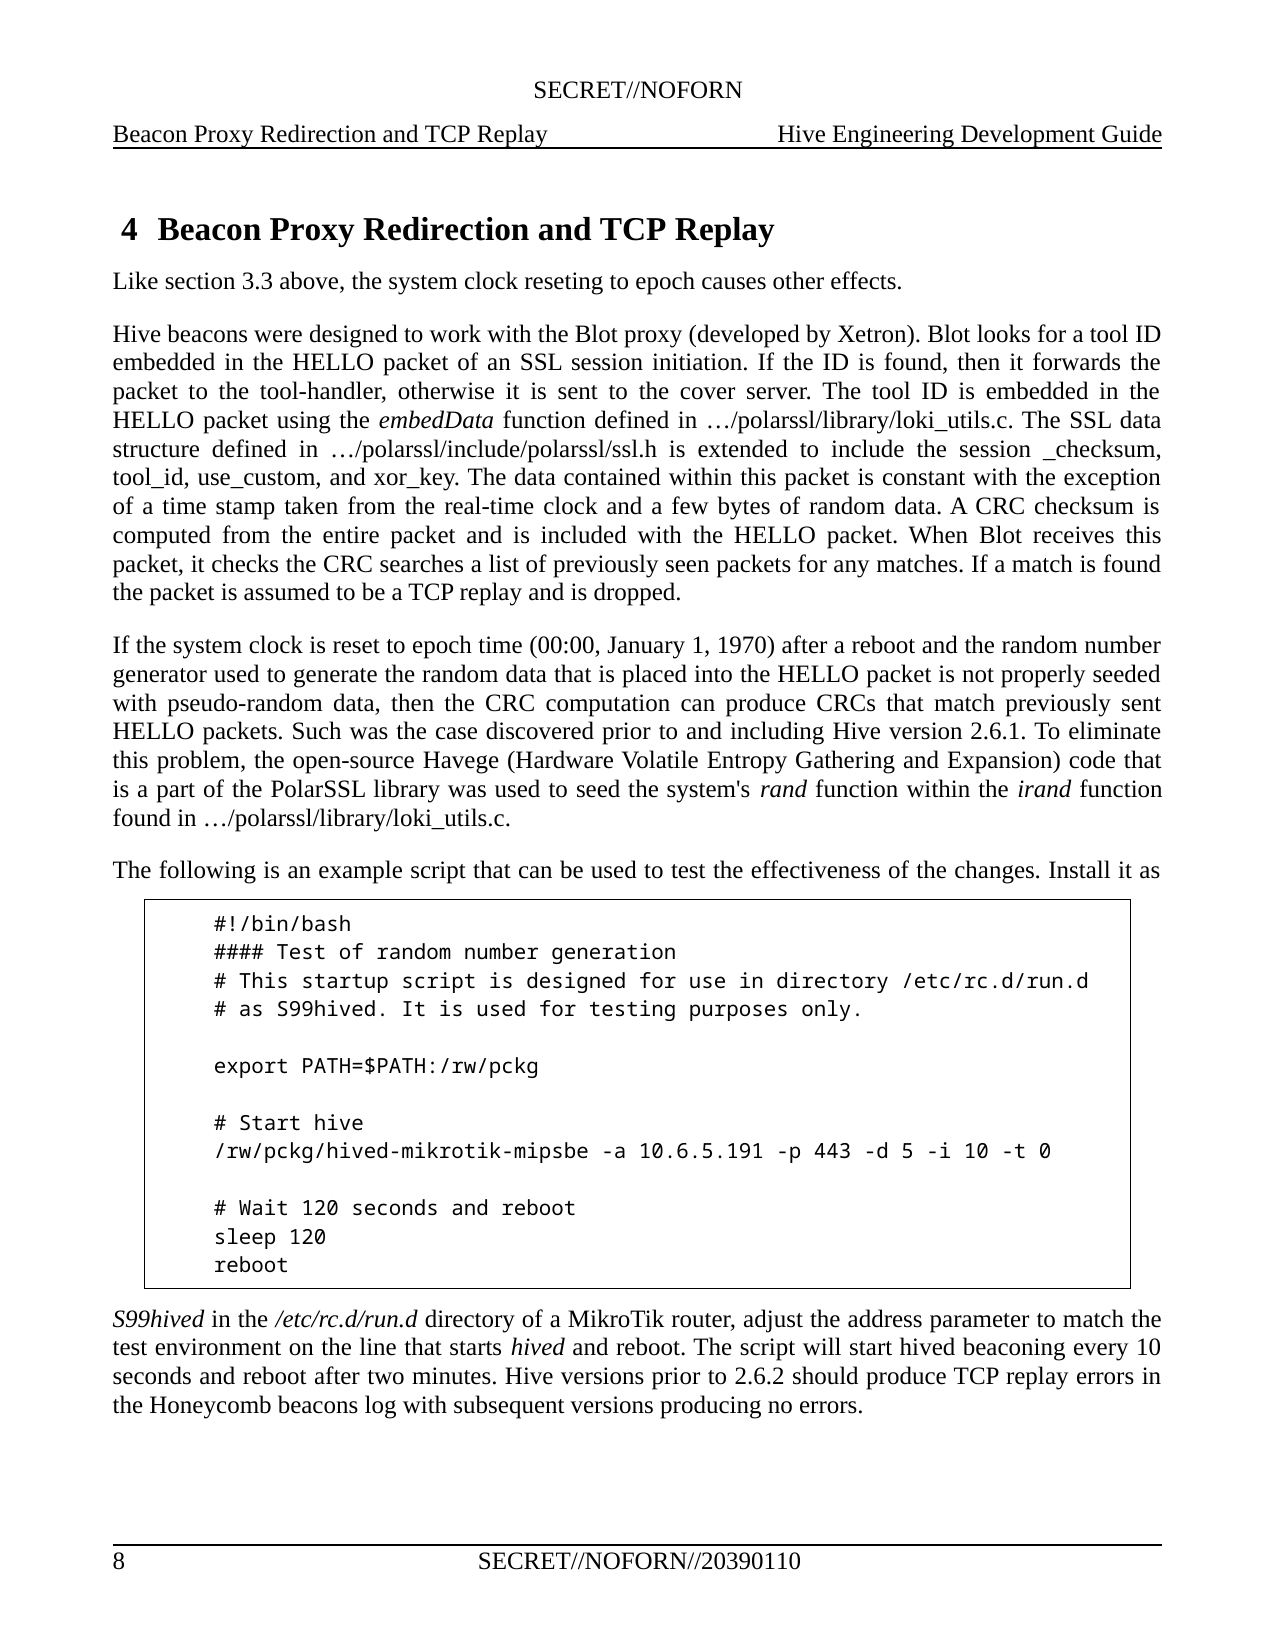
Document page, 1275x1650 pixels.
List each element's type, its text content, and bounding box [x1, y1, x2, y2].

text #!/bin/bash [184, 909, 1091, 937]
text # Wait 120 seconds and reboot [184, 1193, 1091, 1222]
text The following is an example script that can be used to test the effectiveness of the changes. Install it as S99hived in the /etc/rc.d/run.d directory of a MikroTik router, adjust the address parameter to match the test environment on the line that starts hived and reboot. The script will start hived beaconing every 10 seconds and reboot after two minutes. Hive versions prior to 2.6.2 should produce TCP replay errors in the Honeycomb beacons log with subsequent versions producing no errors. [112, 855, 1162, 1419]
text sleep 120 [184, 1222, 1091, 1250]
text # Start hive [184, 1108, 1091, 1137]
subtitle Beacon Proxy Redirection and TCP Replay [112, 209, 1162, 248]
text /rw/pckg/hived-mikrotik-mipsbe -a 10.6.5.191 -p 443 -d 5 -i 10 -t 0 [184, 1137, 1091, 1165]
text Hive beacons were designed to work with the Blot proxy (developed by Xetron). Blot looks for a tool ID embedded in the HELLO packet of an SSL session initiation. If the ID is found, then it forwards the packet to the tool-handler, otherwise it is sent to the cover server. The tool ID is embedded in the HELLO packet using the embedData function defined in …/polarssl/library/loki_utils.c. The SSL data structure defined in …/polarssl/include/polarssl/ssl.h is extended to include the session _checksum, tool_id, use_custom, and xor_key. The data contained within this packet is constant with the exception of a time stamp taken from the real-time clock and a few bytes of random data. A CRC checksum is computed from the entire packet and is included with the HELLO packet. When Blot receives this packet, it checks the CRC searches a list of previously seen packets for any matches. If a match is found the packet is assumed to be a TCP replay and is dropped. [112, 319, 1162, 606]
text reboot [184, 1250, 1091, 1279]
text export PATH=$PATH:/rw/pckg [184, 1051, 1091, 1080]
text If the system clock is reset to epoch time (00:00, January 1, 1970) after a reboot and the random number generator used to generate the random data that is placed into the HELLO packet is not properly seeded with pseudo-random data, then the CRC computation can produce CRCs that match previously sent HELLO packets. Such was the case discovered prior to and including Hive version 2.6.1. To eliminate this problem, the open-source Havege (Hardware Volatile Entropy Gathering and Expansion) code that is a part of the PolarSSL library was used to seed the system's rand function within the irand function found in …/polarssl/library/loki_utils.c. [112, 630, 1162, 831]
text Like section 3.3 above, the system clock reseting to epoch causes other effects. [112, 266, 1162, 295]
text # as S99hived. It is used for testing purposes only. [184, 994, 1091, 1023]
text # This startup script is designed for use in directory /etc/rc.d/run.d [184, 966, 1091, 994]
text #### Test of random number generation [184, 937, 1091, 966]
